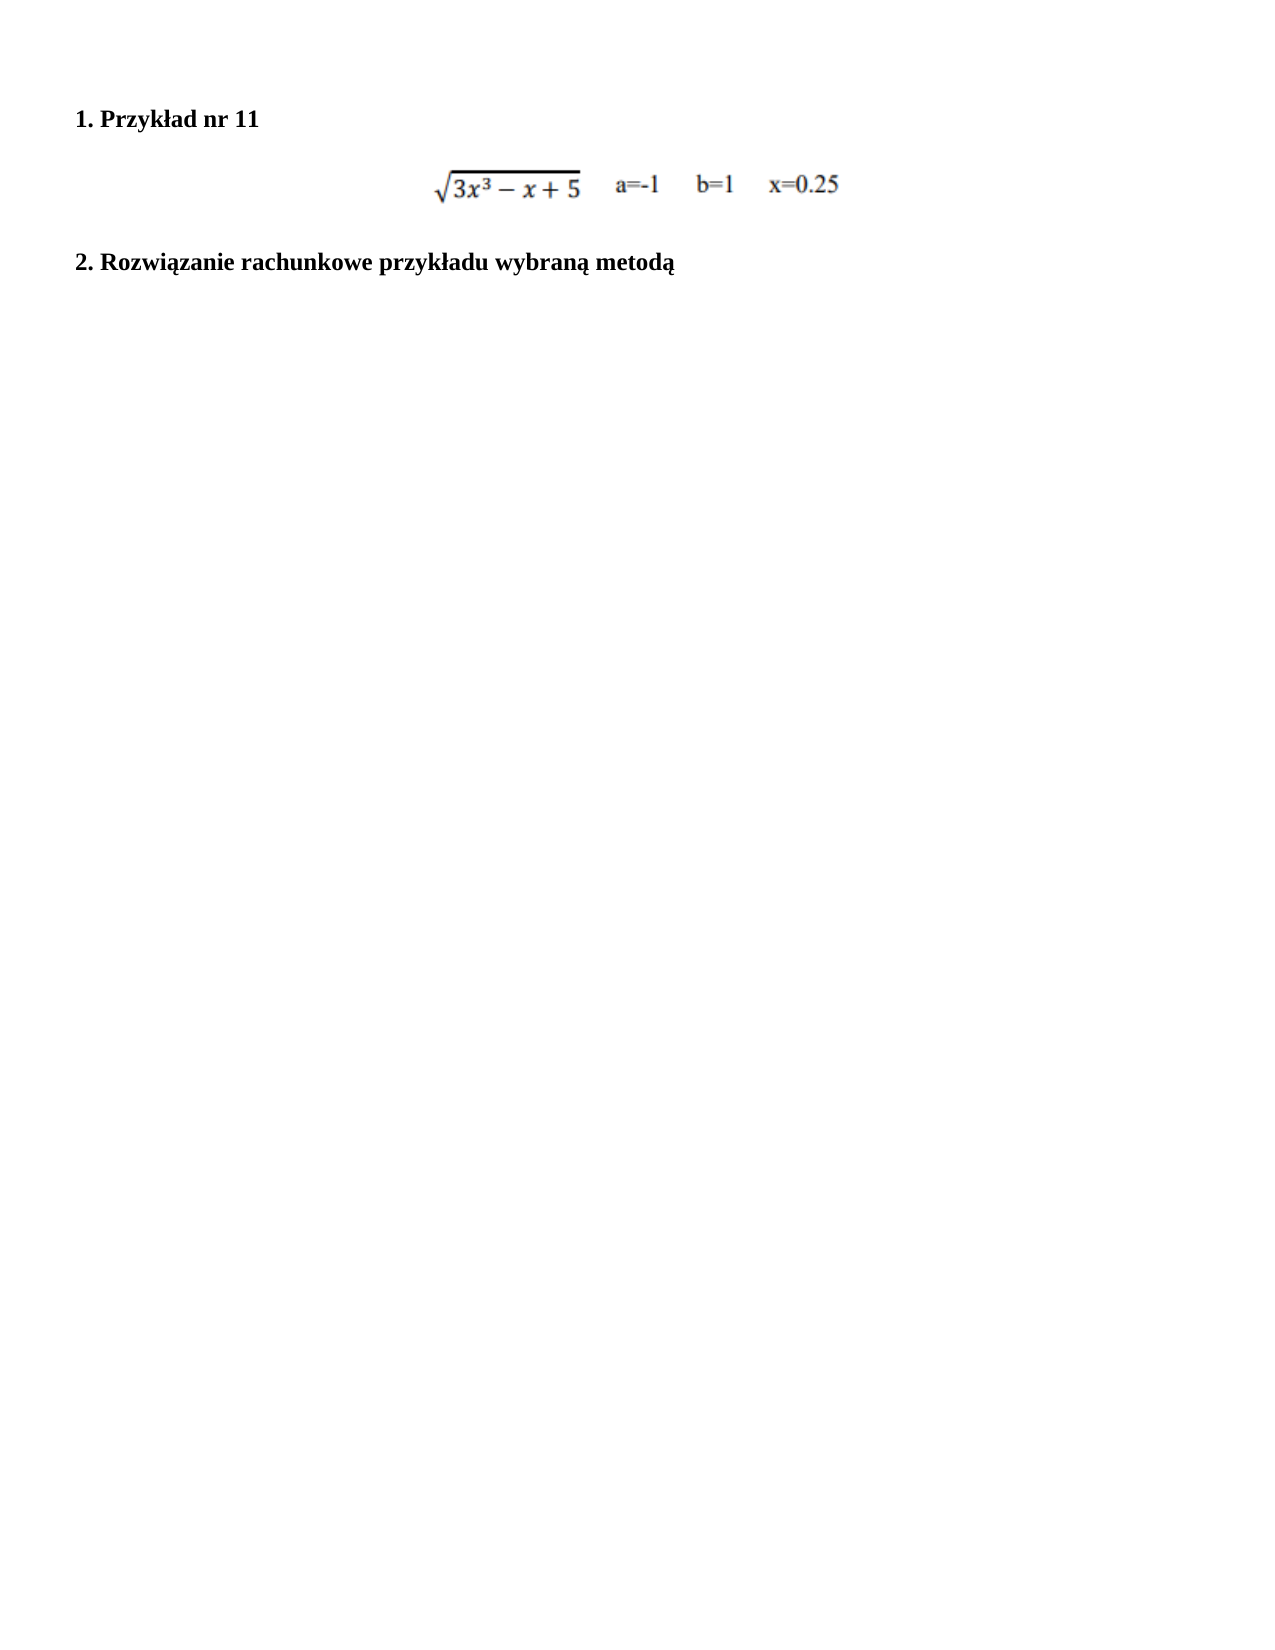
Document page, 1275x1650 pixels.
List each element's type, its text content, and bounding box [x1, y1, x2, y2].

text 2. Rozwiązanie rachunkowe przykładu wybraną metodą [75, 247, 1200, 276]
text 1. Przykład nr 11 [75, 104, 1200, 132]
picture [413, 161, 862, 218]
